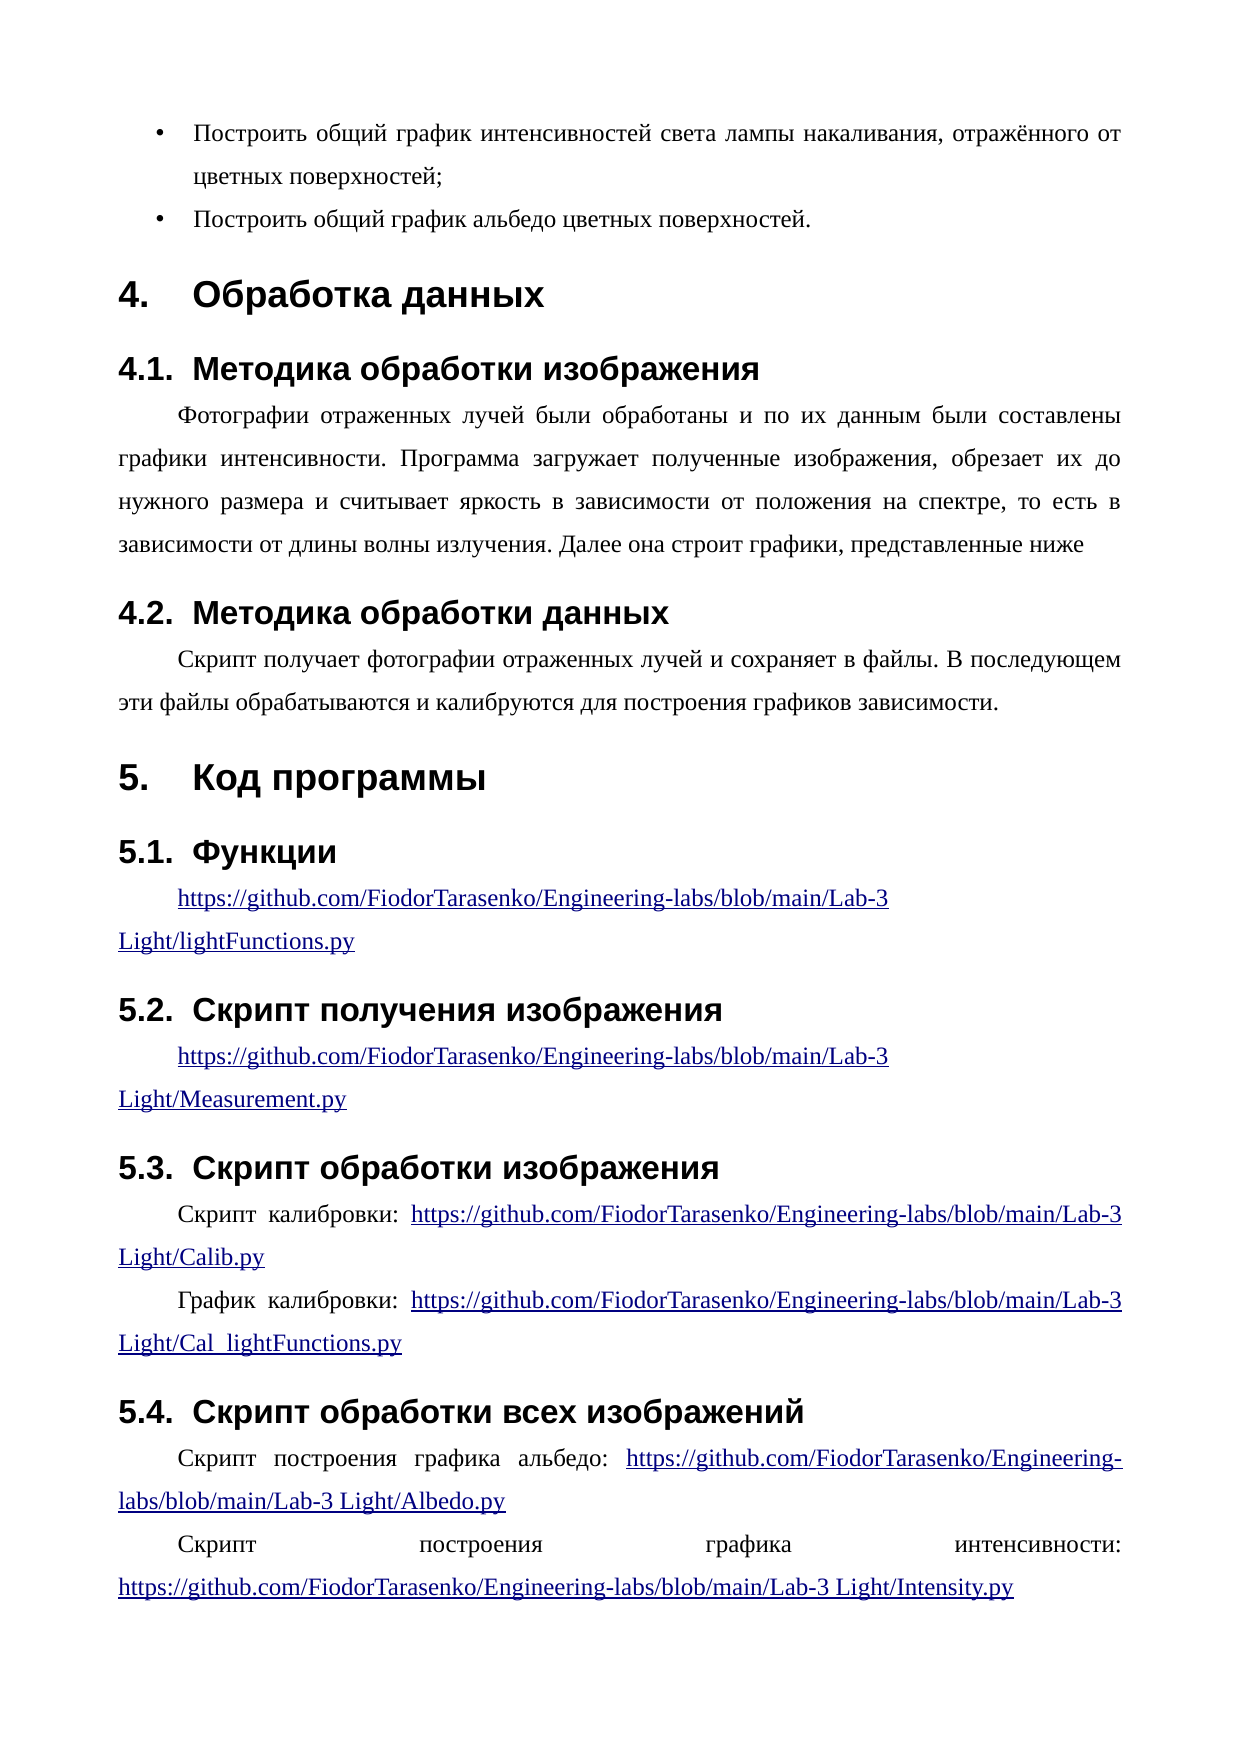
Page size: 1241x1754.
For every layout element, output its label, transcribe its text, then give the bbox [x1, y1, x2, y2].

text График калибровки: https://github.com/FiodorTarasenko/Engineering-labs/blob/main/Lab-3 Light/Cal_lightFunctions.py [118, 1285, 1122, 1357]
list Построить общий график альбедо цветных поверхностей. [156, 204, 1122, 233]
text Скрипт калибровки: https://github.com/FiodorTarasenko/Engineering-labs/blob/main/Lab-3 Light/Calib.py [118, 1199, 1122, 1271]
subtitle Функции [118, 832, 1122, 870]
text Фотографии отраженных лучей были обработаны и по их данным были составлены графики интенсивности. Программа загружает полученные изображения, обрезает их до нужного размера и считывает яркость в зависимости от положения на спектре, то есть в зависимости от длины волны излучения. Далее она строит графики, представленные ниже [118, 400, 1122, 558]
text Скрипт получает фотографии отраженных лучей и сохраняет в файлы. В последующем эти файлы обрабатываются и калибруются для построения графиков зависимости. [118, 644, 1122, 716]
subtitle Методика обработки данных [118, 593, 1122, 632]
subtitle Скрипт обработки всех изображений [118, 1392, 1122, 1431]
text https://github.com/FiodorTarasenko/Engineering-labs/blob/main/Lab-3 Light/lightFunctions.py [118, 883, 1122, 955]
text https://github.com/FiodorTarasenko/Engineering-labs/blob/main/Lab-3 Light/Measurement.py [118, 1041, 1122, 1113]
subtitle Обработка данных [118, 272, 1122, 316]
list Построить общий график интенсивностей света лампы накаливания, отражённого от цветных поверхностей; [156, 118, 1122, 190]
subtitle Скрипт получения изображения [118, 990, 1122, 1028]
text Скрипт построения графика интенсивности: https://github.com/FiodorTarasenko/Engineering-labs/blob/main/Lab-3 Light/Intensity.py [118, 1529, 1122, 1601]
subtitle Скрипт обработки изображения [118, 1148, 1122, 1186]
subtitle Код программы [118, 755, 1122, 798]
text Скрипт построения графика альбедо: https://github.com/FiodorTarasenko/Engineering-labs/blob/main/Lab-3 Light/Albedo.py [118, 1443, 1122, 1515]
subtitle Методика обработки изображения [118, 349, 1122, 387]
